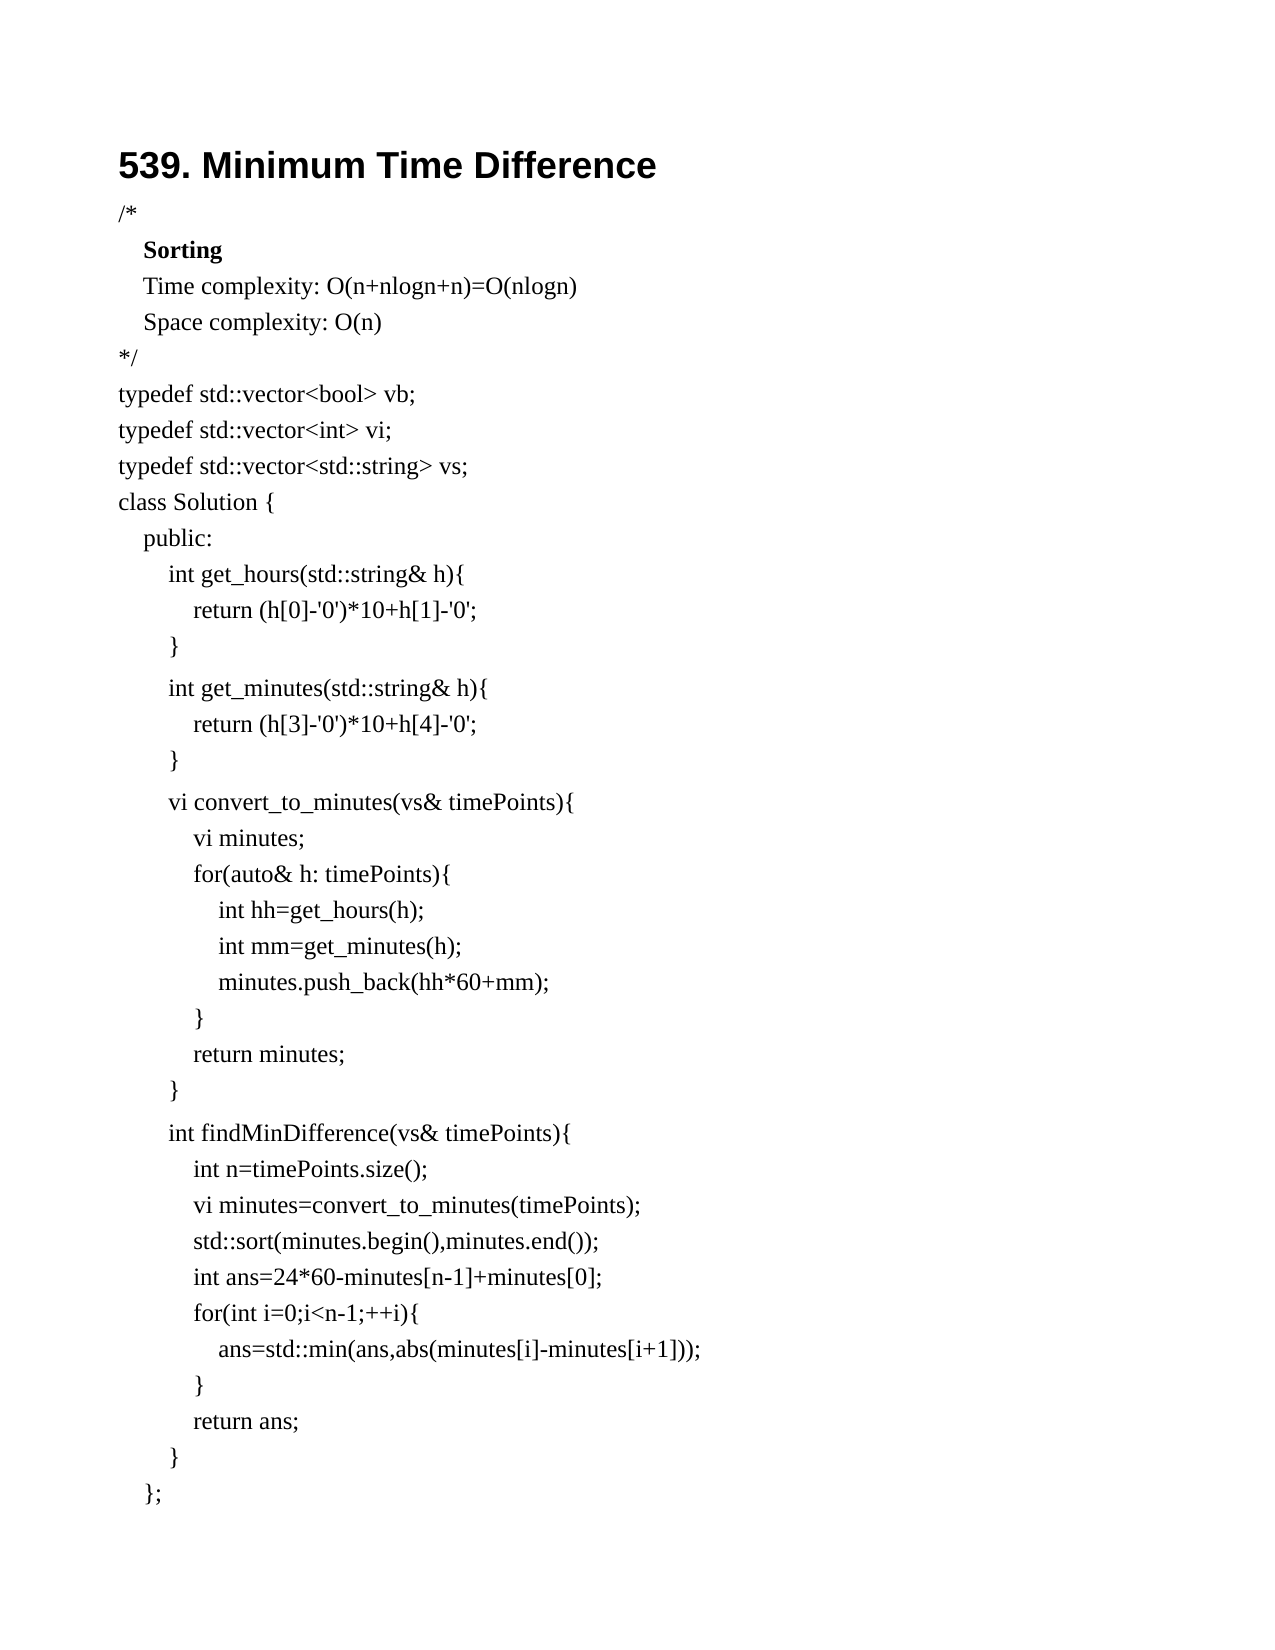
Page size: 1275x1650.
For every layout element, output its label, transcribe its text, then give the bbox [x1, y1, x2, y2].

text int get_hours(std::string& h){ [118, 559, 1157, 588]
text vi convert_to_minutes(vs& timePoints){ [118, 787, 1157, 816]
text for(auto& h: timePoints){ [118, 859, 1157, 888]
text int n=timePoints.size(); [118, 1154, 1157, 1182]
text vi minutes; [118, 823, 1157, 852]
text std::sort(minutes.begin(),minutes.end()); [118, 1226, 1157, 1254]
text class Solution { [118, 487, 1157, 516]
text typedef std::vector<std::string> vs; [118, 451, 1157, 480]
text Time complexity: O(n+nlogn+n)=O(nlogn) [118, 271, 1157, 299]
text int hh=get_hours(h); [118, 895, 1157, 924]
text Space complexity: O(n) [118, 307, 1157, 336]
text int mm=get_minutes(h); [118, 931, 1157, 960]
text minutes.push_back(hh*60+mm); [118, 967, 1157, 996]
text return (h[0]-'0')*10+h[1]-'0'; [118, 595, 1157, 624]
text /* [118, 199, 1157, 227]
text for(int i=0;i<n-1;++i){ [118, 1298, 1157, 1327]
text */ [118, 343, 1157, 372]
text typedef std::vector<int> vi; [118, 415, 1157, 444]
text } [118, 745, 1157, 774]
text ans=std::min(ans,abs(minutes[i]-minutes[i+1])); [118, 1334, 1157, 1363]
text int get_minutes(std::string& h){ [118, 673, 1157, 702]
subtitle 539. Minimum Time Difference [118, 143, 1157, 186]
text } [118, 1442, 1157, 1471]
text Sorting [118, 235, 1157, 263]
text typedef std::vector<bool> vb; [118, 379, 1157, 408]
text int findMinDifference(vs& timePoints){ [118, 1118, 1157, 1146]
text return minutes; [118, 1039, 1157, 1068]
text } [118, 1003, 1157, 1032]
text public: [118, 523, 1157, 552]
text }; [118, 1478, 1157, 1507]
text } [118, 631, 1157, 660]
text } [118, 1370, 1157, 1399]
text int ans=24*60-minutes[n-1]+minutes[0]; [118, 1262, 1157, 1291]
text } [118, 1076, 1157, 1104]
text return ans; [118, 1406, 1157, 1435]
text return (h[3]-'0')*10+h[4]-'0'; [118, 709, 1157, 738]
text vi minutes=convert_to_minutes(timePoints); [118, 1190, 1157, 1218]
